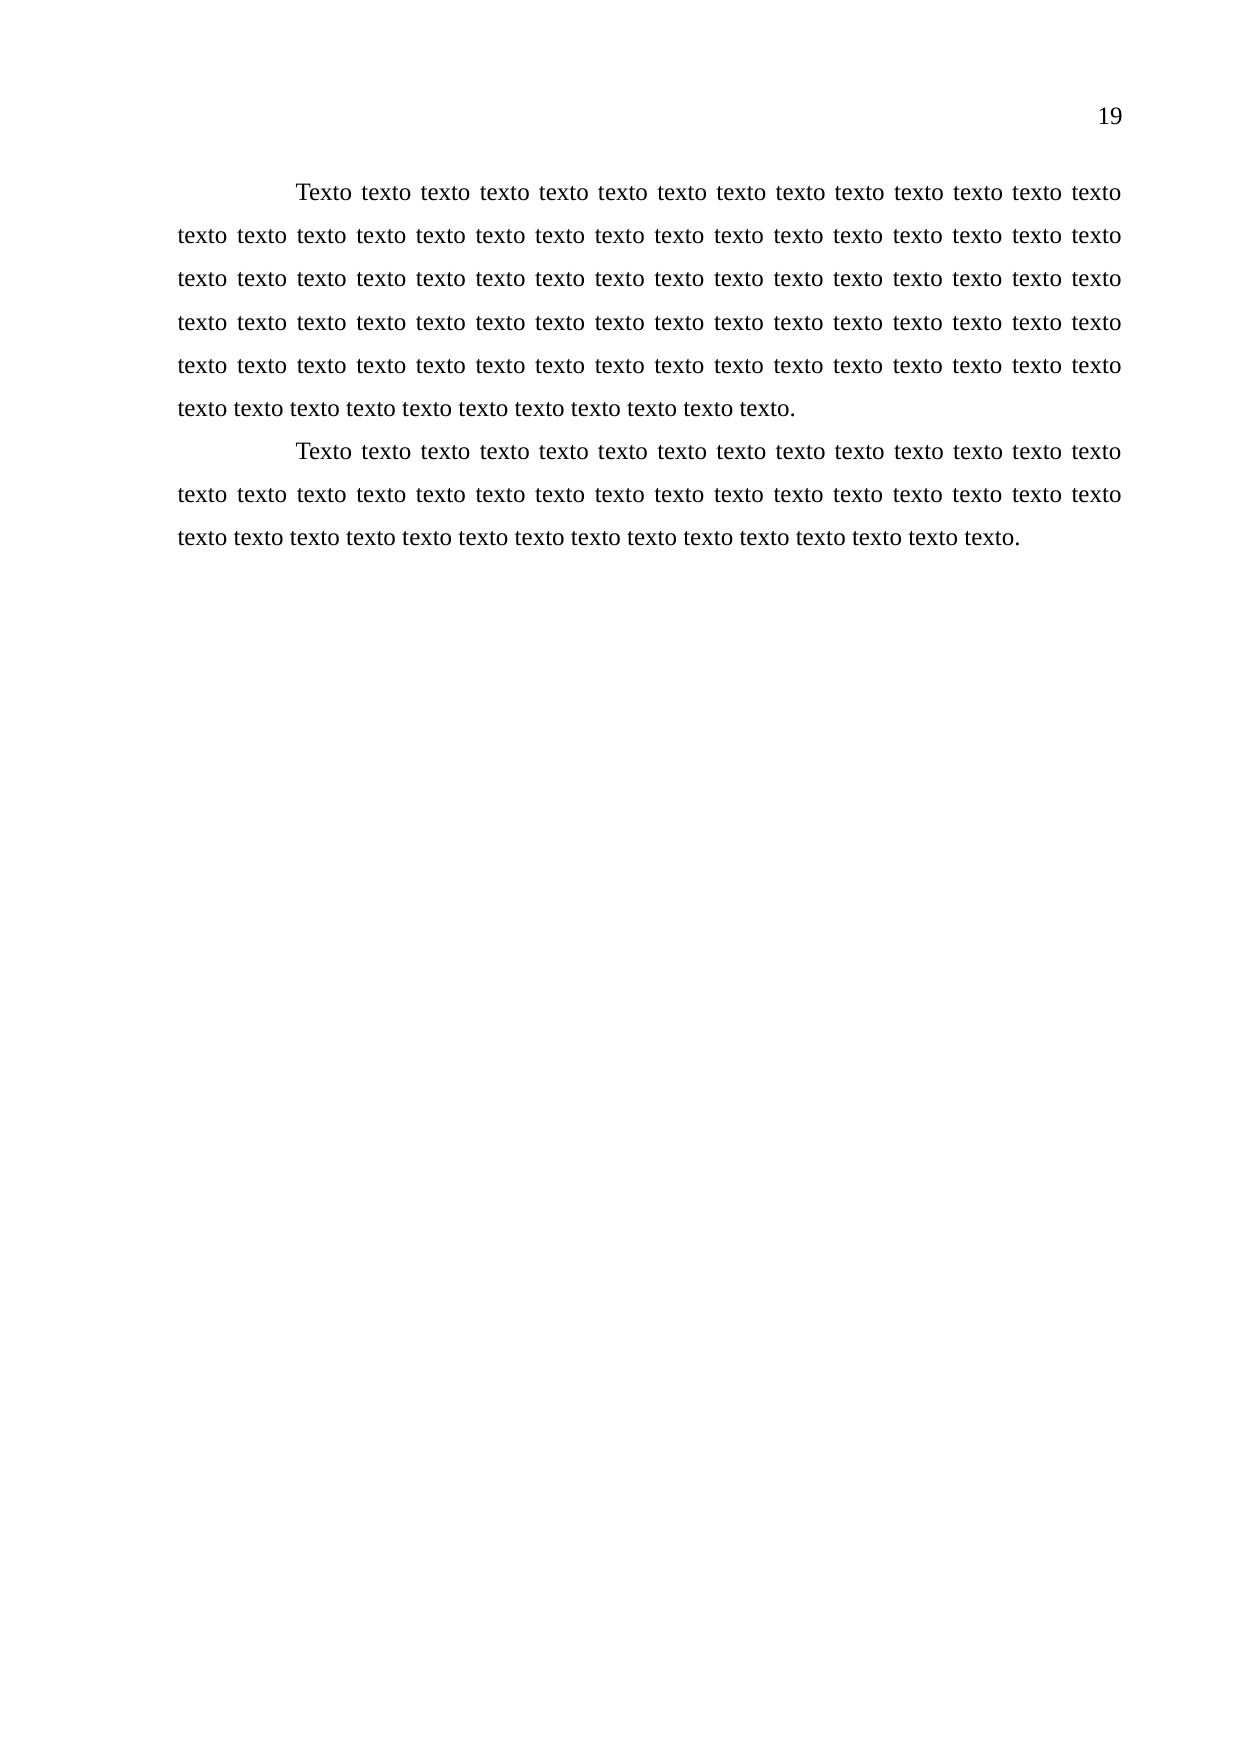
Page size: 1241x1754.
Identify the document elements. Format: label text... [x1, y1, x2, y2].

text Texto texto texto texto texto texto texto texto texto texto texto texto texto texto texto texto texto texto texto texto texto texto texto texto texto texto texto texto texto texto texto texto texto texto texto texto texto texto texto texto texto texto texto texto texto. [177, 436, 1122, 551]
text Texto texto texto texto texto texto texto texto texto texto texto texto texto texto texto texto texto texto texto texto texto texto texto texto texto texto texto texto texto texto texto texto texto texto texto texto texto texto texto texto texto texto texto texto texto texto texto texto texto texto texto texto texto texto texto texto texto texto texto texto texto texto texto texto texto texto texto texto texto texto texto texto texto texto texto texto texto texto texto texto texto texto texto texto texto texto texto texto texto. [177, 177, 1122, 422]
